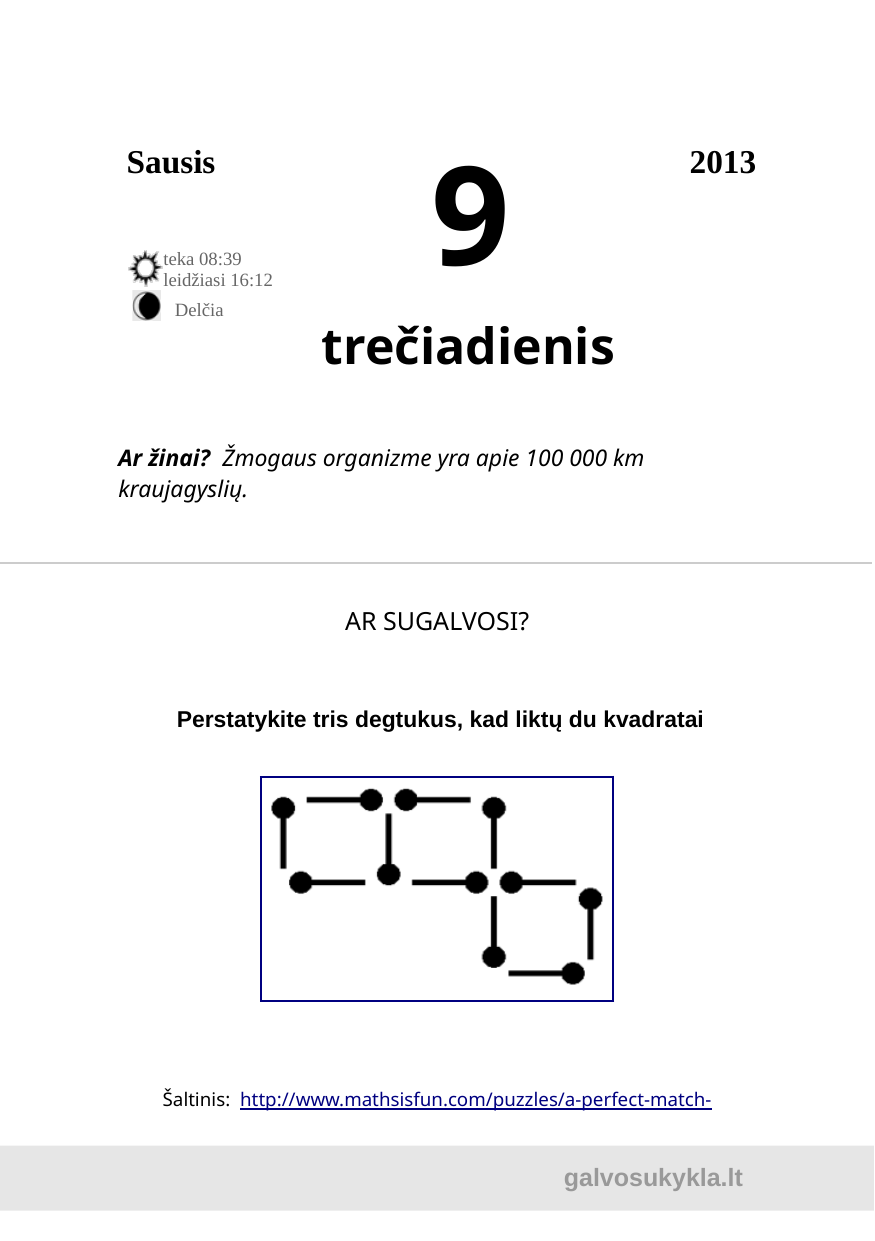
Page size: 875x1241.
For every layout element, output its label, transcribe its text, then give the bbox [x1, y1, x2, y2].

text AR SUGALVOSI? [118, 604, 756, 638]
text Ar žinai? Žmogaus organizme yra apie 100 000 km kraujagyslių. [118, 442, 756, 504]
table_header 9 trečiadienis [299, 118, 638, 379]
table_header 2013 [638, 118, 756, 379]
text Perstatykite tris degtukus, kad liktų du kvadratai [118, 706, 756, 732]
table_header Sausis teka 08:39 leidžiasi 16:12 [118, 118, 298, 287]
table_header Delčia [118, 288, 298, 379]
text Šaltinis: http://www.mathsisfun.com/puzzles/a-perfect-match- [118, 1087, 756, 1112]
picture [262, 778, 612, 1000]
